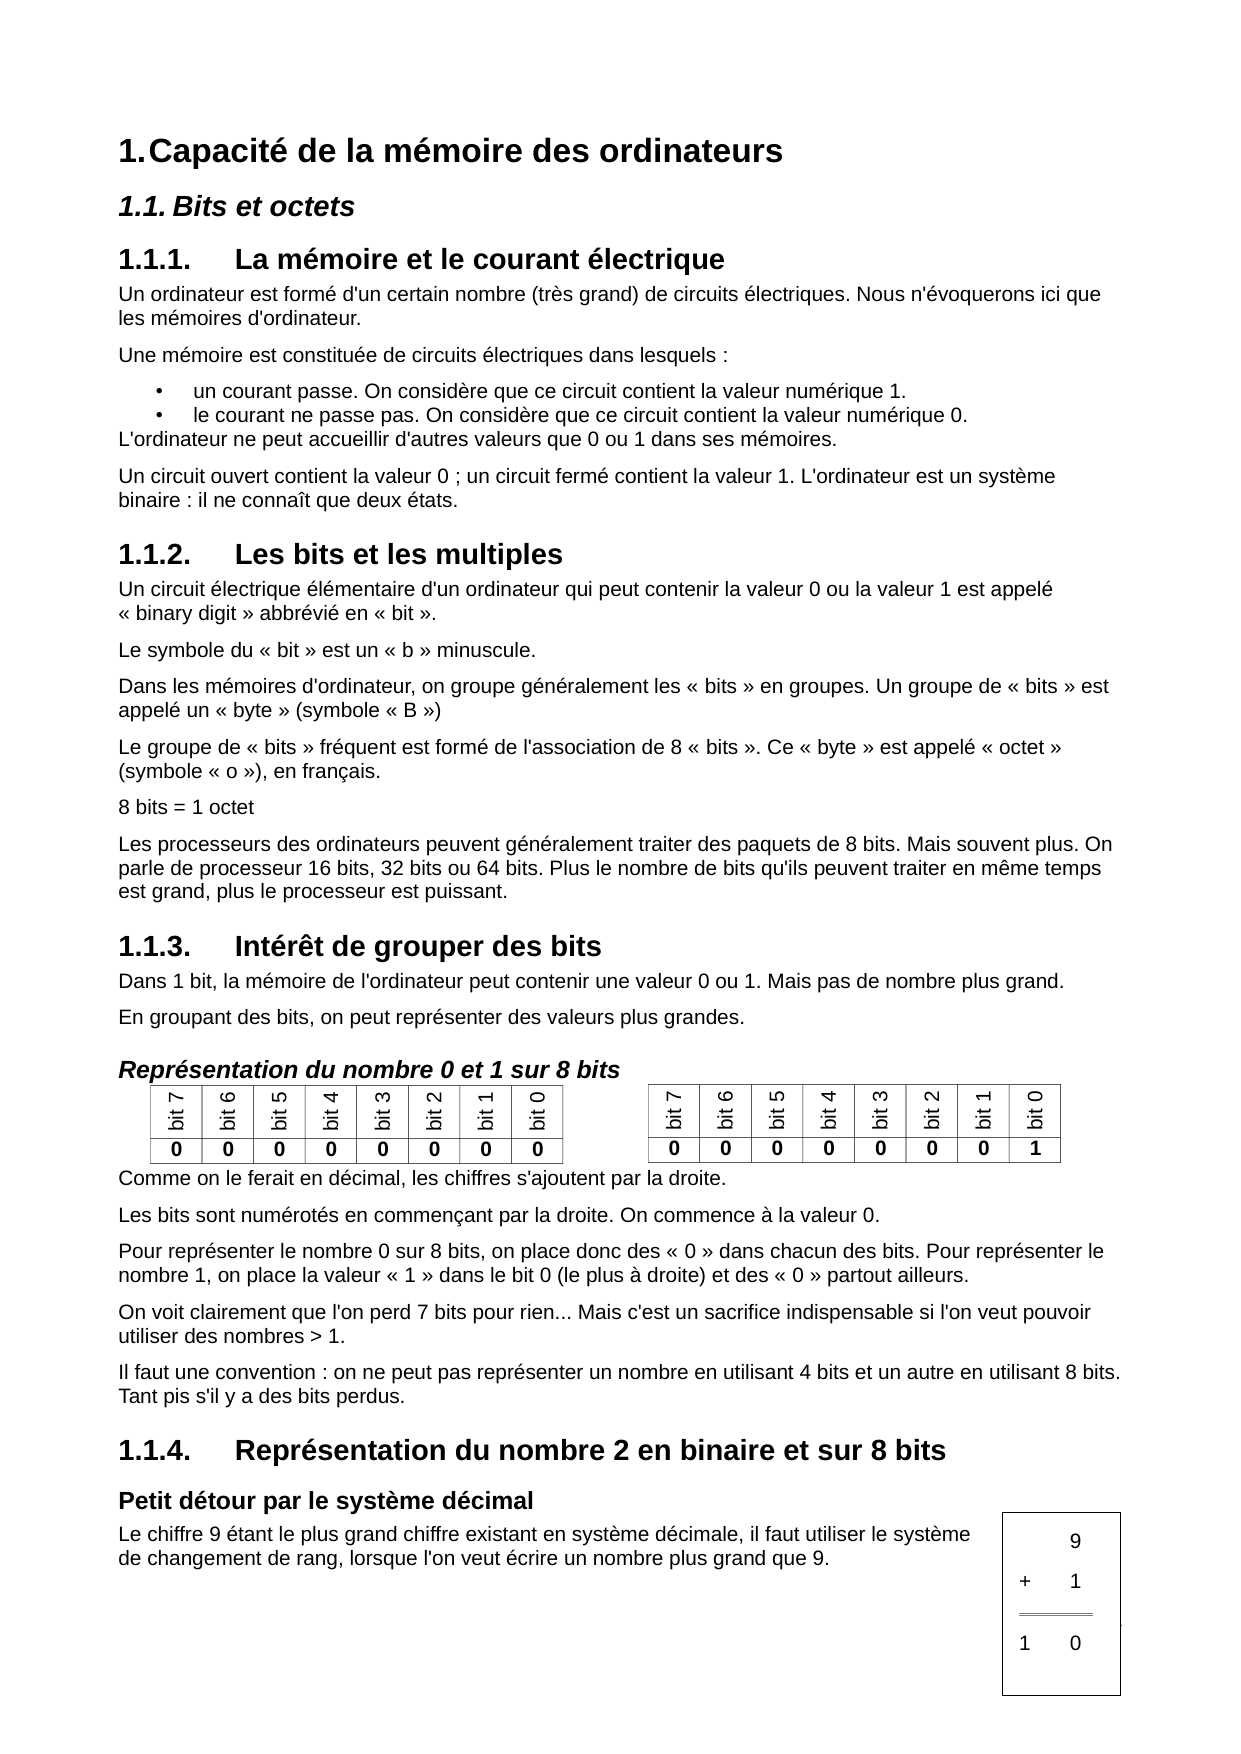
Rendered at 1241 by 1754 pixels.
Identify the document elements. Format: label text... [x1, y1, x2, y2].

list un courant passe. On considère que ce circuit contient la valeur numérique 1. [156, 379, 1122, 403]
subtitle Représentation du nombre 0 et 1 sur 8 bits [118, 1055, 1122, 1083]
table_cell 1 [1011, 1623, 1062, 1663]
text Pour représenter le nombre 0 sur 8 bits, on place donc des « 0 » dans chacun des bits. Pour représenter le nombre 1, on place la valeur « 1 » dans le bit 0 (le plus à droite) et des « 0 » partout ailleurs. [118, 1239, 1122, 1287]
text Dans 1 bit, la mémoire de l'ordinateur peut contenir une valeur 0 ou 1. Mais pas de nombre plus grand. [118, 969, 1122, 993]
table_cell + [1011, 1561, 1062, 1600]
subtitle Petit détour par le système décimal [118, 1486, 1122, 1515]
table_header 9 [1062, 1521, 1101, 1561]
text Comme on le ferait en décimal, les chiffres s'ajoutent par la droite. [118, 1090, 1122, 1190]
list le courant ne passe pas. On considère que ce circuit contient la valeur numérique 0. [156, 403, 1122, 427]
text Le symbole du « bit » est un « b » minuscule. [118, 638, 1122, 662]
subtitle Bits et octets [118, 189, 1122, 223]
text Un circuit électrique élémentaire d'un ordinateur qui peut contenir la valeur 0 ou la valeur 1 est appelé « binary digit » abbrévié en « bit ». [118, 577, 1122, 625]
table_cell 0 [1062, 1623, 1101, 1663]
subtitle Capacité de la mémoire des ordinateurs [118, 131, 1122, 170]
subtitle Intérêt de grouper des bits [118, 929, 1122, 962]
text Une mémoire est constituée de circuits électriques dans lesquels : [118, 343, 1122, 367]
table_cell [1011, 1600, 1101, 1623]
text Un circuit ouvert contient la valeur 0 ; un circuit fermé contient la valeur 1. L'ordinateur est un système binaire : il ne connaît que deux états. [118, 464, 1122, 512]
text Les bits sont numérotés en commençant par la droite. On commence à la valeur 0. [118, 1203, 1122, 1227]
text Un ordinateur est formé d'un certain nombre (très grand) de circuits électriques. Nous n'évoquerons ici que les mémoires d'ordinateur. [118, 282, 1122, 330]
text On voit clairement que l'on perd 7 bits pour rien... Mais c'est un sacrifice indispensable si l'on veut pouvoir utiliser des nombres > 1. [118, 1299, 1122, 1347]
text L'ordinateur ne peut accueillir d'autres valeurs que 0 ou 1 dans ses mémoires. [118, 427, 1122, 451]
table_cell 1 [1062, 1561, 1101, 1600]
subtitle Les bits et les multiples [118, 537, 1122, 571]
subtitle La mémoire et le courant électrique [118, 242, 1122, 276]
subtitle Petit détour par le système décimal [1003, 1513, 1120, 1695]
text Le chiffre 9 étant le plus grand chiffre existant en système décimale, il faut utiliser le système de changement de rang, lorsque l'on veut écrire un nombre plus grand que 9. [118, 1521, 1002, 1569]
text 8 bits = 1 octet [118, 795, 1122, 819]
text Il faut une convention : on ne peut pas représenter un nombre en utilisant 4 bits et un autre en utilisant 8 bits. Tant pis s'il y a des bits perdus. [118, 1360, 1122, 1408]
text En groupant des bits, on peut représenter des valeurs plus grandes. [118, 1005, 1122, 1029]
table_header [1011, 1521, 1062, 1561]
text Les processeurs des ordinateurs peuvent généralement traiter des paquets de 8 bits. Mais souvent plus. On parle de processeur 16 bits, 32 bits ou 64 bits. Plus le nombre de bits qu'ils peuvent traiter en même temps est grand, plus le processeur est puissant. [118, 831, 1122, 903]
subtitle Représentation du nombre 2 en binaire et sur 8 bits [118, 1433, 1122, 1467]
text Le groupe de « bits » fréquent est formé de l'association de 8 « bits ». Ce « byte » est appelé « octet » (symbole « o »), en français. [118, 734, 1122, 782]
text Dans les mémoires d'ordinateur, on groupe généralement les « bits » en groupes. Un groupe de « bits » est appelé un « byte » (symbole « B ») [118, 674, 1122, 722]
